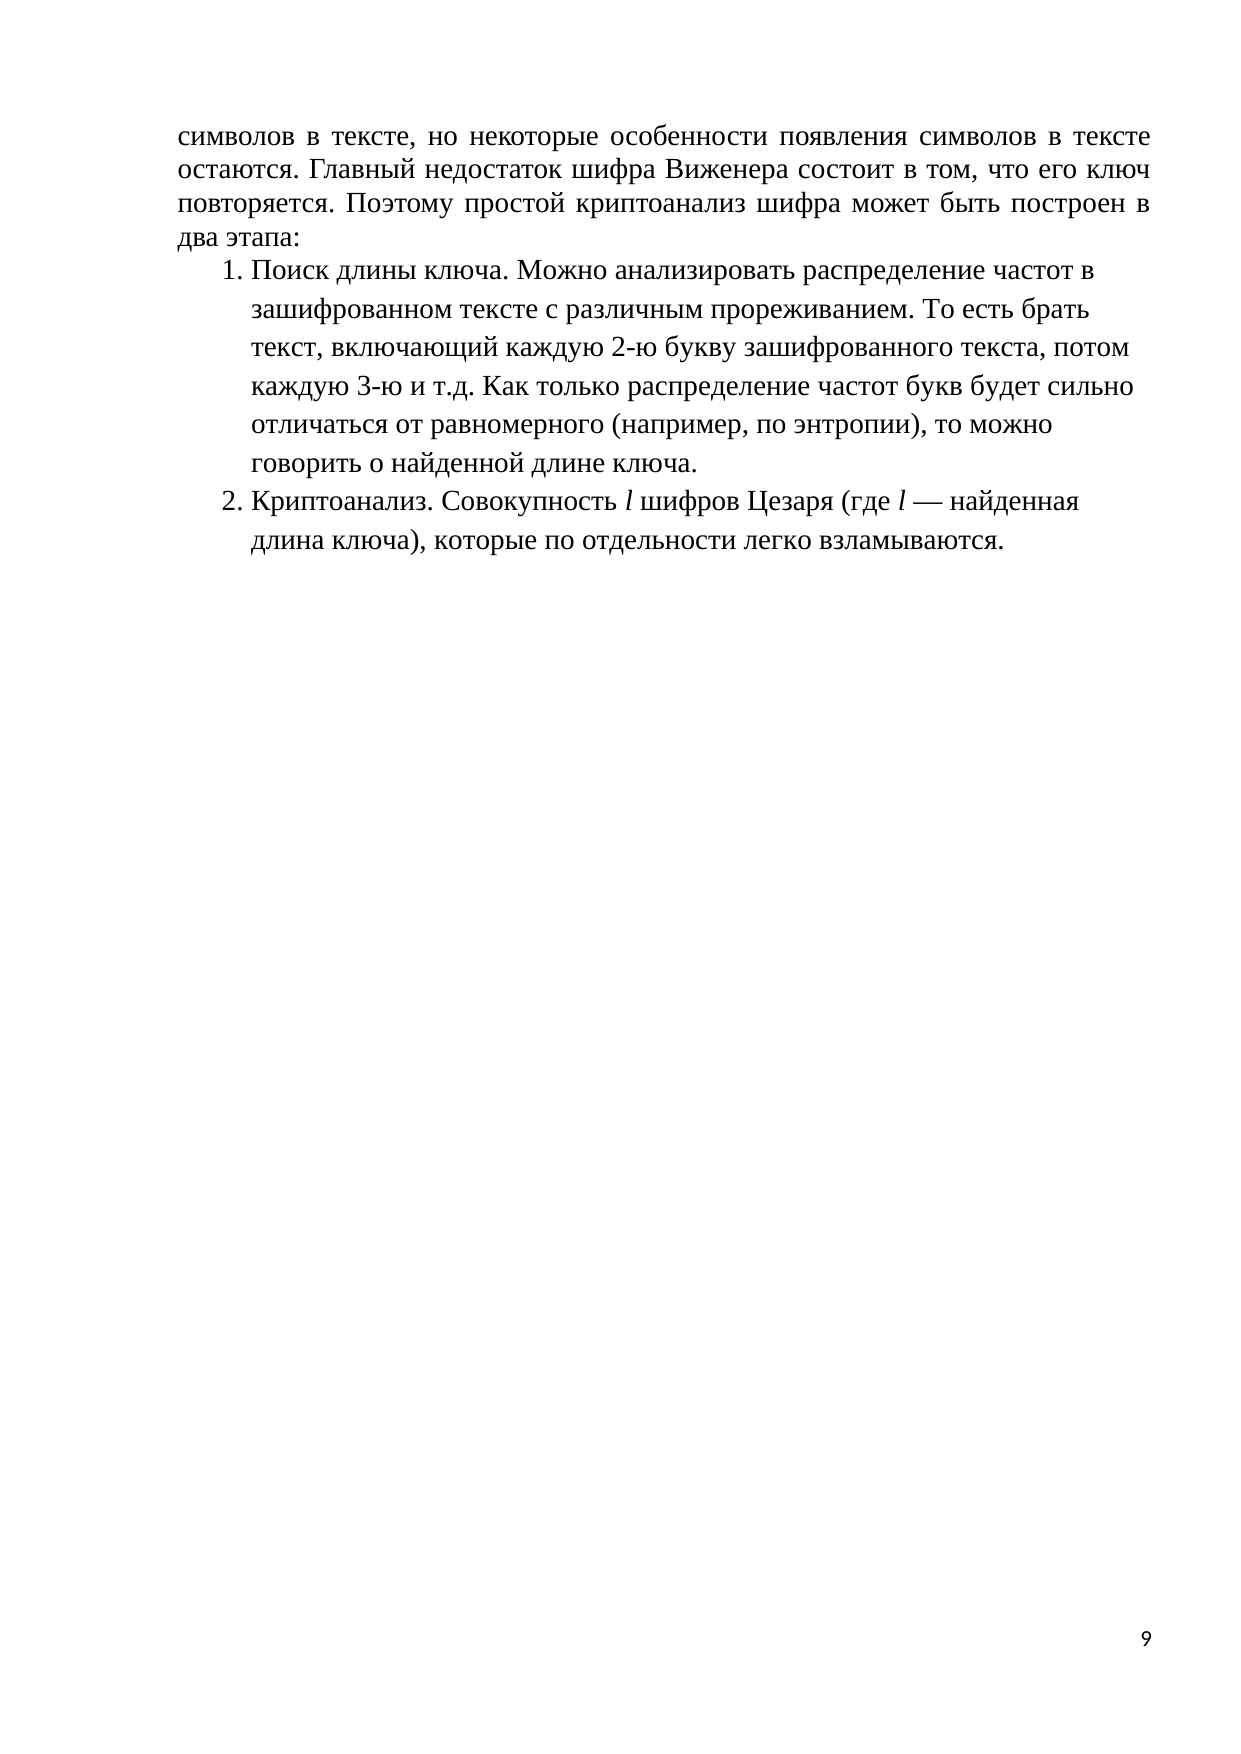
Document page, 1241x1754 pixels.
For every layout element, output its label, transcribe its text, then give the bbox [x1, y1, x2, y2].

list Криптоанализ. Совокупность l шифров Цезаря (где l — найденная длина ключа), которые по отдельности легко взламываются. [221, 483, 1152, 556]
subtitle символов в тексте, но некоторые особенности появления символов в тексте остаются. Главный недостаток шифра Виженера состоит в том, что его ключ повторяется. Поэтому простой криптоанализ шифра может быть построен в два этапа: [177, 118, 1152, 252]
list Поиск длины ключа. Можно анализировать распределение частот в зашифрованном тексте с различным прореживанием. То есть брать текст, включающий каждую 2-ю букву зашифрованного текста, потом каждую 3-ю и т.д. Как только распределение частот букв будет сильно отличаться от равномерного (например, по энтропии), то можно говорить о найденной длине ключа. [221, 252, 1152, 478]
